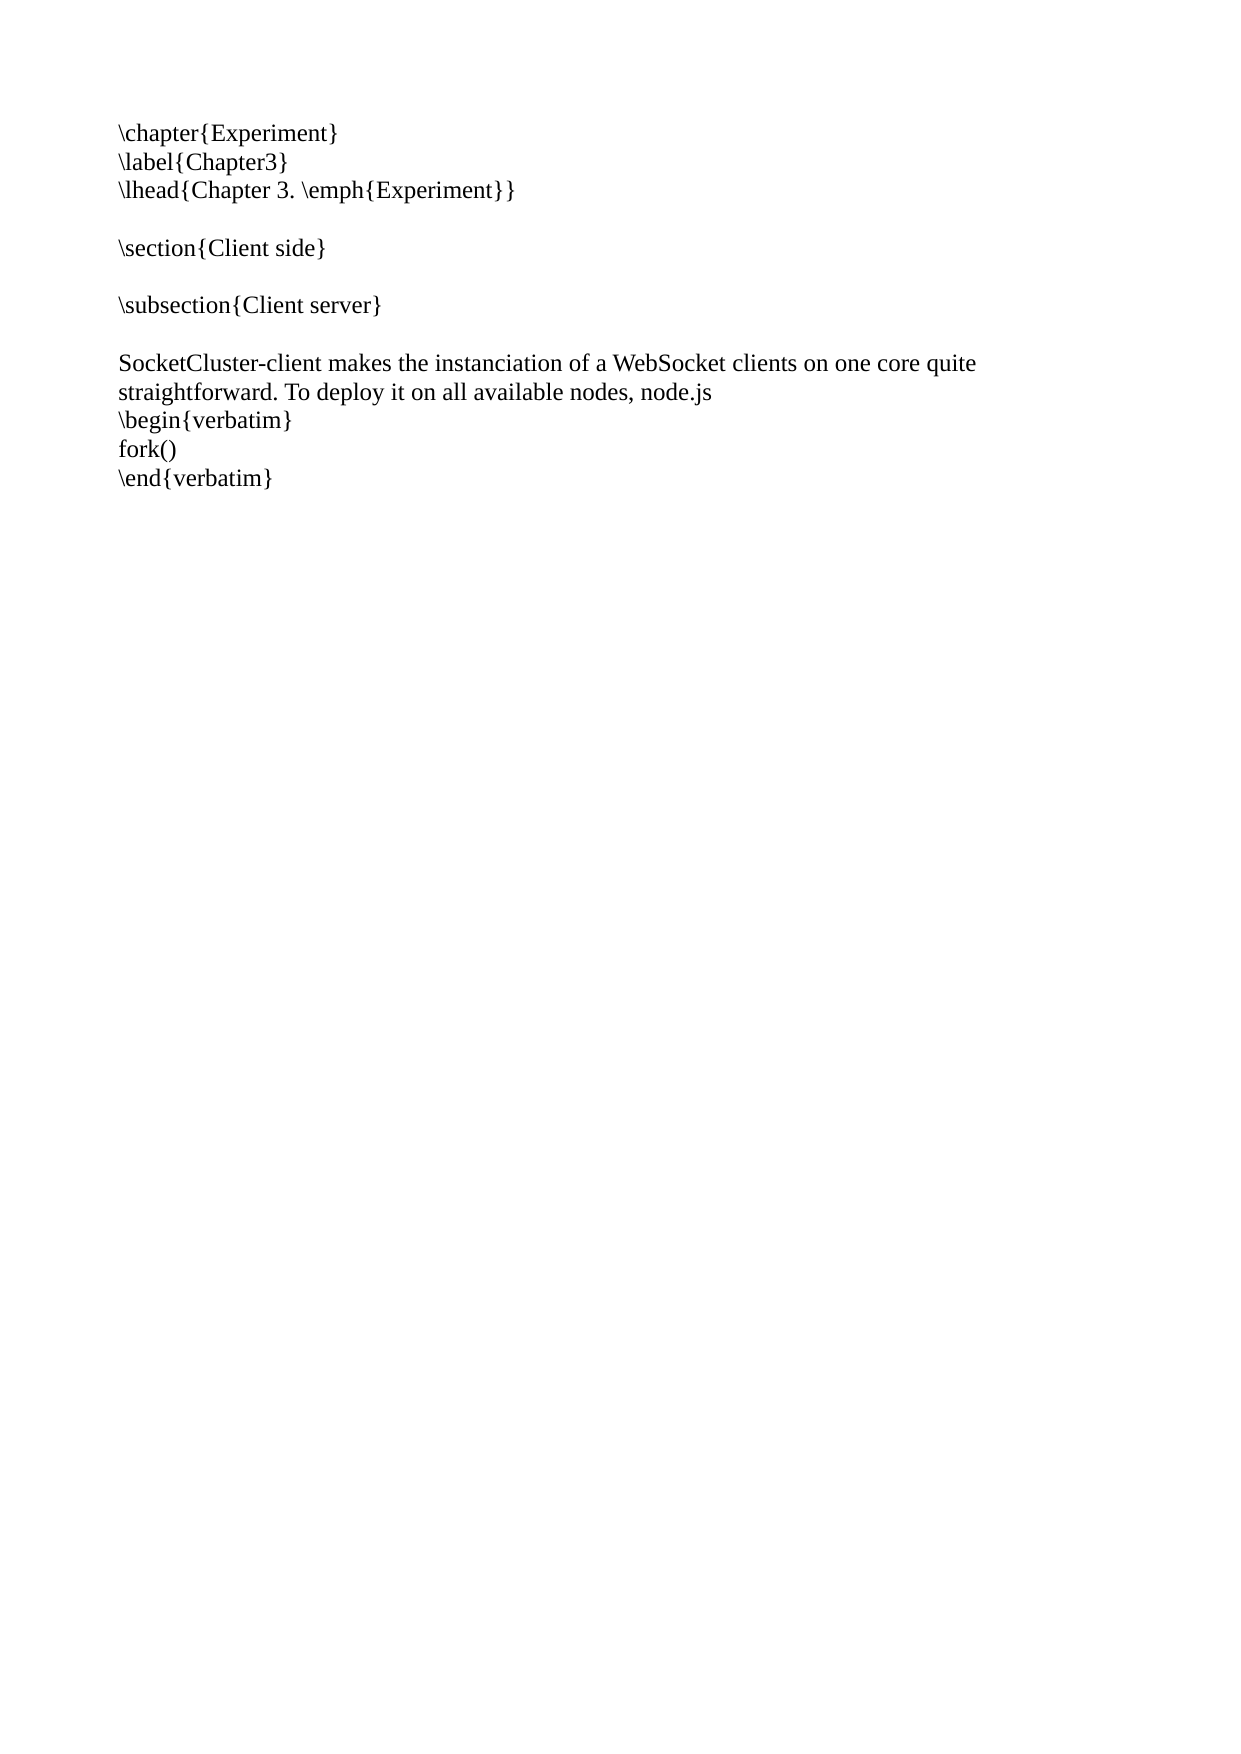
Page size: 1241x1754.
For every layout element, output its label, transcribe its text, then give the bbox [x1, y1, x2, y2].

text fork() [118, 434, 1122, 463]
text \begin{verbatim} [118, 406, 1122, 434]
text \end{verbatim} [118, 463, 1122, 492]
text \label{Chapter3} [118, 147, 1122, 176]
text SocketCluster-client makes the instanciation of a WebSocket clients on one core quite straightforward. To deploy it on all available nodes, node.js [118, 348, 1122, 406]
text \subsection{Client server} [118, 291, 1122, 319]
text \chapter{Experiment} [118, 118, 1122, 147]
text \lhead{Chapter 3. \emph{Experiment}} [118, 176, 1122, 204]
text \section{Client side} [118, 233, 1122, 262]
